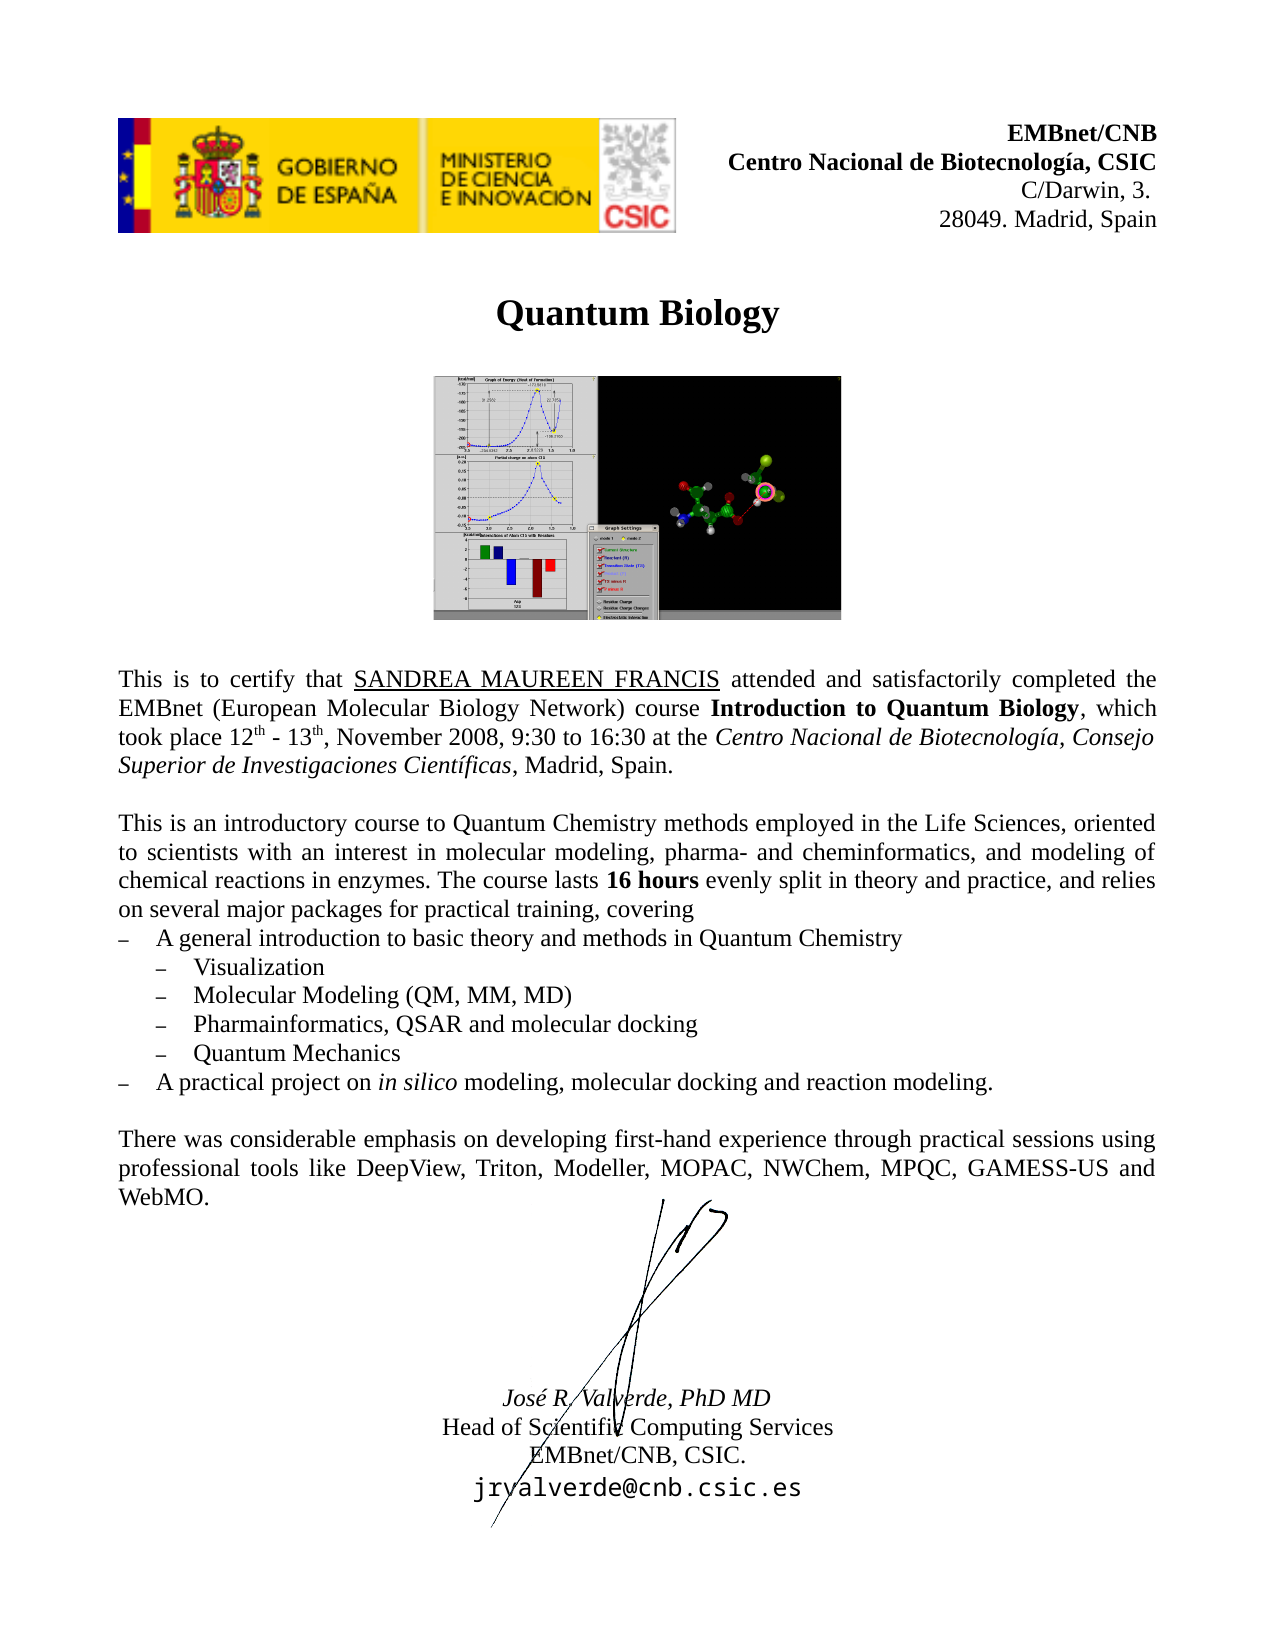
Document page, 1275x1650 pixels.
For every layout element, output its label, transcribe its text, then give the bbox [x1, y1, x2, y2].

text Head of Scientific Computing Services [118, 1412, 472, 1441]
picture [118, 118, 677, 233]
text This is an introductory course to Quantum Chemistry methods employed in the Life Sciences, oriented to scientists with an interest in molecular modeling, pharma- and cheminformatics, and modeling of chemical reactions in enzymes. The course lasts 16 hours evenly split in theory and practice, and relies on several major packages for practical training, covering [118, 808, 1157, 923]
text jrvalverde@cnb.csic.es [118, 1469, 472, 1503]
text Head of Scientific Computing Services [785, 1412, 1157, 1441]
text Centro Nacional de Biotecnología, CSIC [677, 147, 1157, 176]
text Quantum Biology [118, 291, 1157, 334]
list Molecular Modeling (QM, MM, MD) [156, 981, 1157, 1009]
text José R. Valverde, PhD MD [785, 1383, 1157, 1412]
picture [472, 1168, 785, 1551]
text José R. Valverde, PhD MD [118, 1383, 472, 1412]
text EMBnet/CNB [677, 118, 1157, 147]
text 28049. Madrid, Spain [677, 204, 1157, 233]
text This is to certify that SANDREA MAUREEN FRANCIS attended and satisfactorily completed the EMBnet (European Molecular Biology Network) course Introduction to Quantum Biology, which took place 12th - 13th, November 2008, 9:30 to 16:30 at the Centro Nacional de Biotecnología, Consejo Superior de Investigaciones Científicas, Madrid, Spain. [118, 664, 1157, 779]
list Visualization [156, 952, 1157, 981]
list A general introduction to basic theory and methods in Quantum Chemistry [118, 923, 1157, 952]
picture [433, 376, 842, 620]
list A practical project on in silico modeling, molecular docking and reaction modeling. [118, 1067, 1157, 1096]
list Pharmainformatics, QSAR and molecular docking [156, 1009, 1157, 1038]
text jrvalverde@cnb.csic.es [785, 1469, 1157, 1503]
list Quantum Mechanics [156, 1038, 1157, 1067]
text There was considerable emphasis on developing first-hand experience through practical sessions using professional tools like DeepView, Triton, Modeller, MOPAC, NWChem, MPQC, GAMESS-US and WebMO. [118, 1124, 1157, 1211]
text C/Darwin, 3. [677, 176, 1157, 204]
text EMBnet/CNB, CSIC. [785, 1441, 1157, 1469]
text EMBnet/CNB, CSIC. [118, 1441, 472, 1469]
